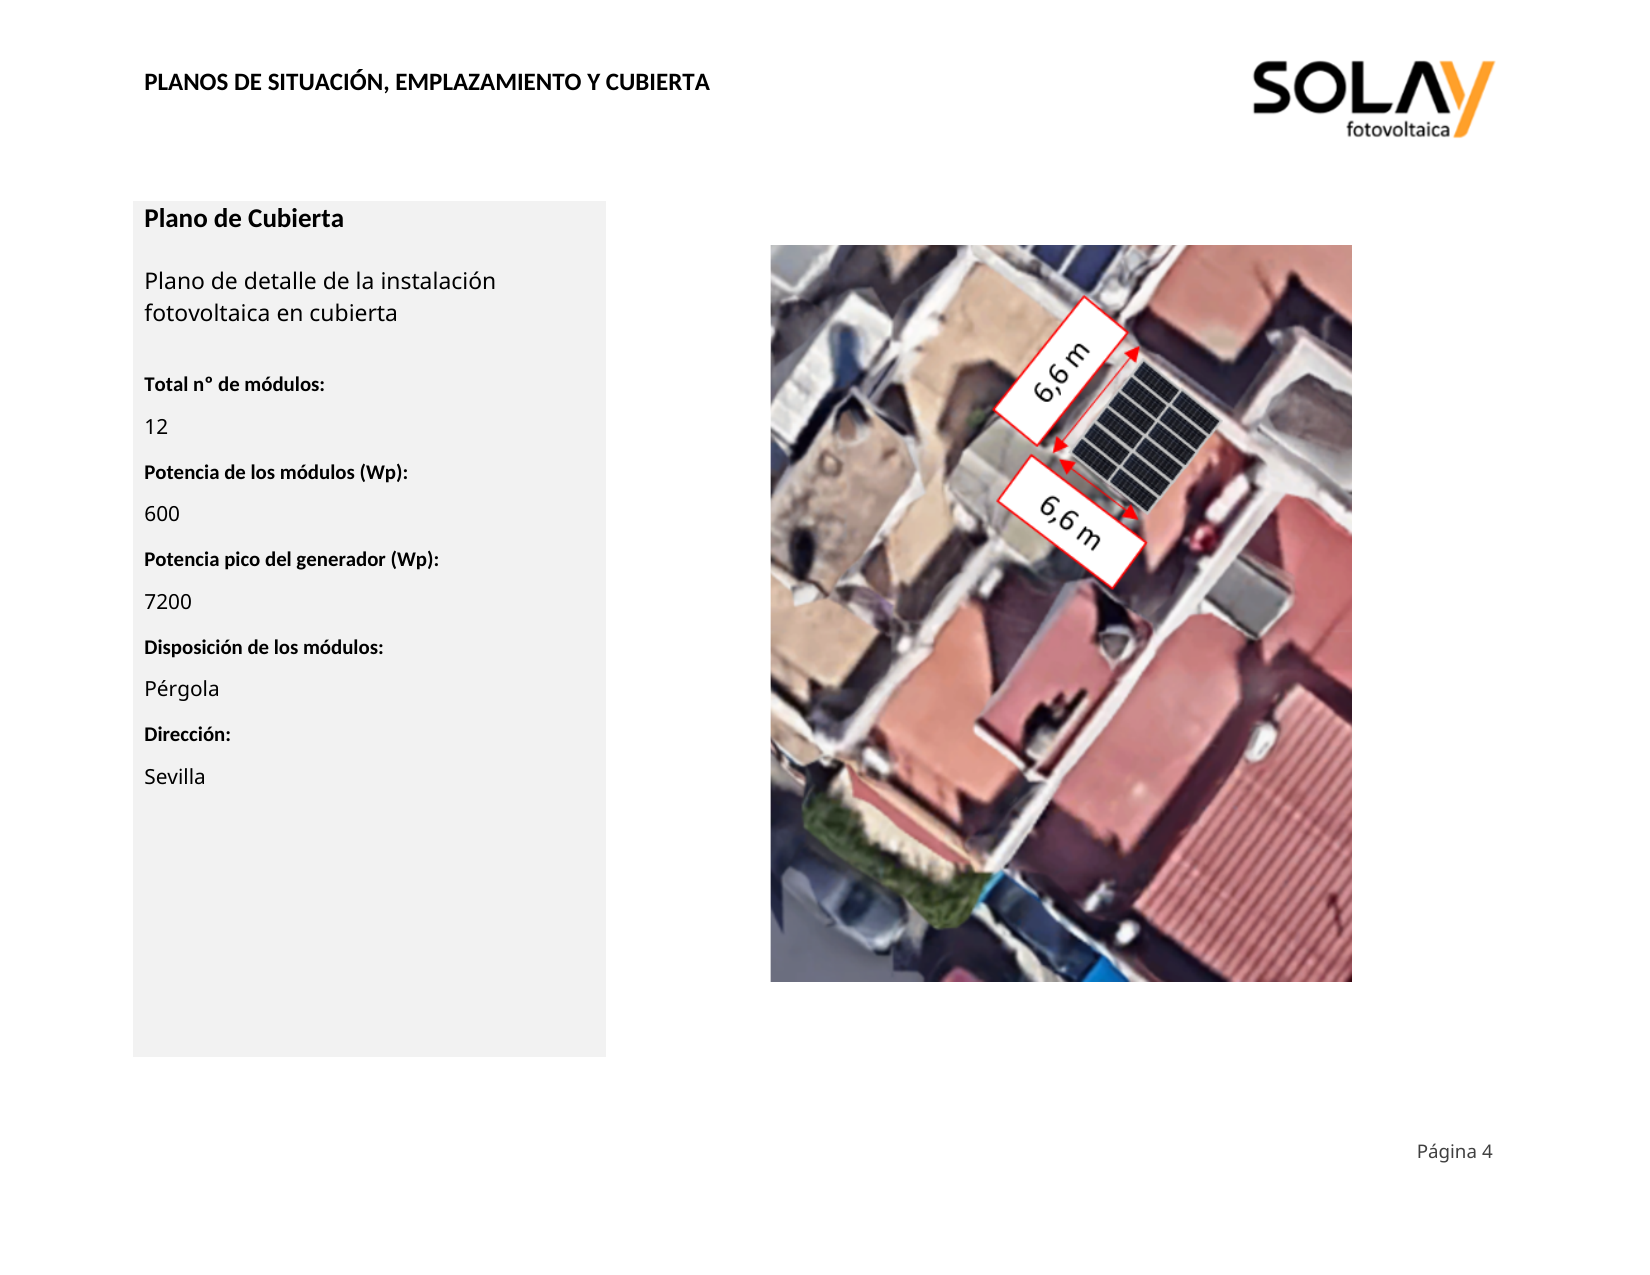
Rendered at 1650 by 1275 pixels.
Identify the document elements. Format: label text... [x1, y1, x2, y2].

table_header Plano de Cubierta Plano de detalle de la instalación fotovoltaica en cubierta Total nº de módulos: 12 Potencia de los módulos (Wp): 600 Potencia pico del generador (Wp): 7200 Disposición de los módulos: Pérgola Dirección: Sevilla [133, 201, 606, 1057]
table_header [606, 201, 1516, 1057]
